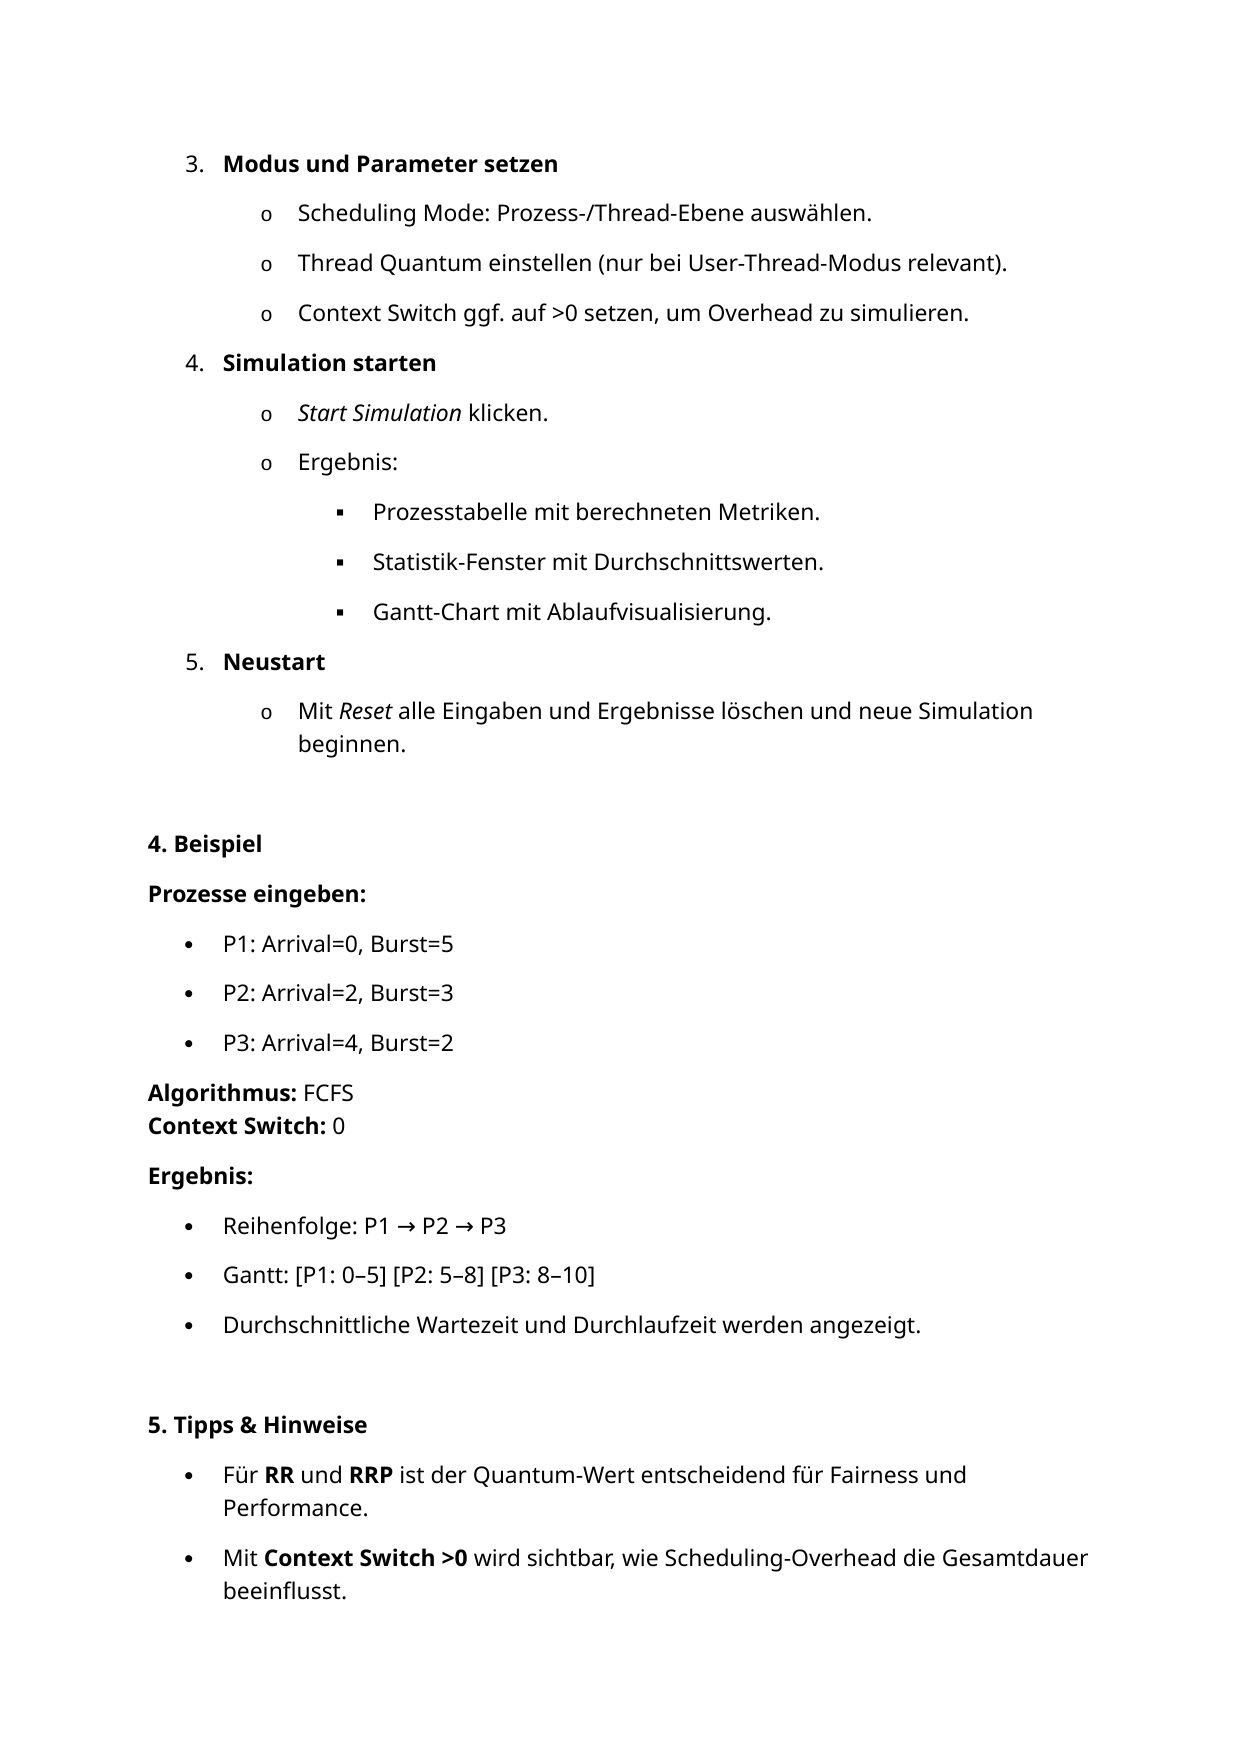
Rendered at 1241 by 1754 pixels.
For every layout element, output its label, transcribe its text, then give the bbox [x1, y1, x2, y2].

text 5. Tipps & Hinweise [148, 1409, 1093, 1440]
list Gantt-Chart mit Ablaufvisualisierung. [335, 596, 1093, 627]
list Thread Quantum einstellen (nur bei User-Thread-Modus relevant). [260, 247, 1093, 278]
list Mit Reset alle Eingaben und Ergebnisse löschen und neue Simulation beginnen. [260, 695, 1093, 760]
list P3: Arrival=4, Burst=2 [185, 1027, 1093, 1058]
text 4. Beispiel [148, 828, 1093, 859]
list Ergebnis: [260, 446, 1093, 478]
list Context Switch ggf. auf >0 setzen, um Overhead zu simulieren. [260, 297, 1093, 328]
text Ergebnis: [148, 1160, 1093, 1191]
list P1: Arrival=0, Burst=5 [185, 928, 1093, 959]
list Reihenfolge: P1 → P2 → P3 [185, 1210, 1093, 1241]
text Prozesse eingeben: [148, 878, 1093, 909]
list Modus und Parameter setzen [185, 148, 1093, 179]
list Mit Context Switch >0 wird sichtbar, wie Scheduling-Overhead die Gesamtdauer beeinflusst. [185, 1542, 1093, 1606]
list Statistik-Fenster mit Durchschnittswerten. [335, 546, 1093, 577]
list Start Simulation klicken. [260, 397, 1093, 428]
list Gantt: [P1: 0–5] [P2: 5–8] [P3: 8–10] [185, 1259, 1093, 1291]
list Simulation starten [185, 347, 1093, 378]
list Prozesstabelle mit berechneten Metriken. [335, 496, 1093, 527]
list Durchschnittliche Wartezeit und Durchlaufzeit werden angezeigt. [185, 1309, 1093, 1341]
list Neustart [185, 646, 1093, 677]
text Algorithmus: FCFS Context Switch: 0 [148, 1077, 1093, 1141]
list Scheduling Mode: Prozess-/Thread-Ebene auswählen. [260, 197, 1093, 229]
list P2: Arrival=2, Burst=3 [185, 977, 1093, 1009]
list Für RR und RRP ist der Quantum-Wert entscheidend für Fairness und Performance. [185, 1459, 1093, 1523]
